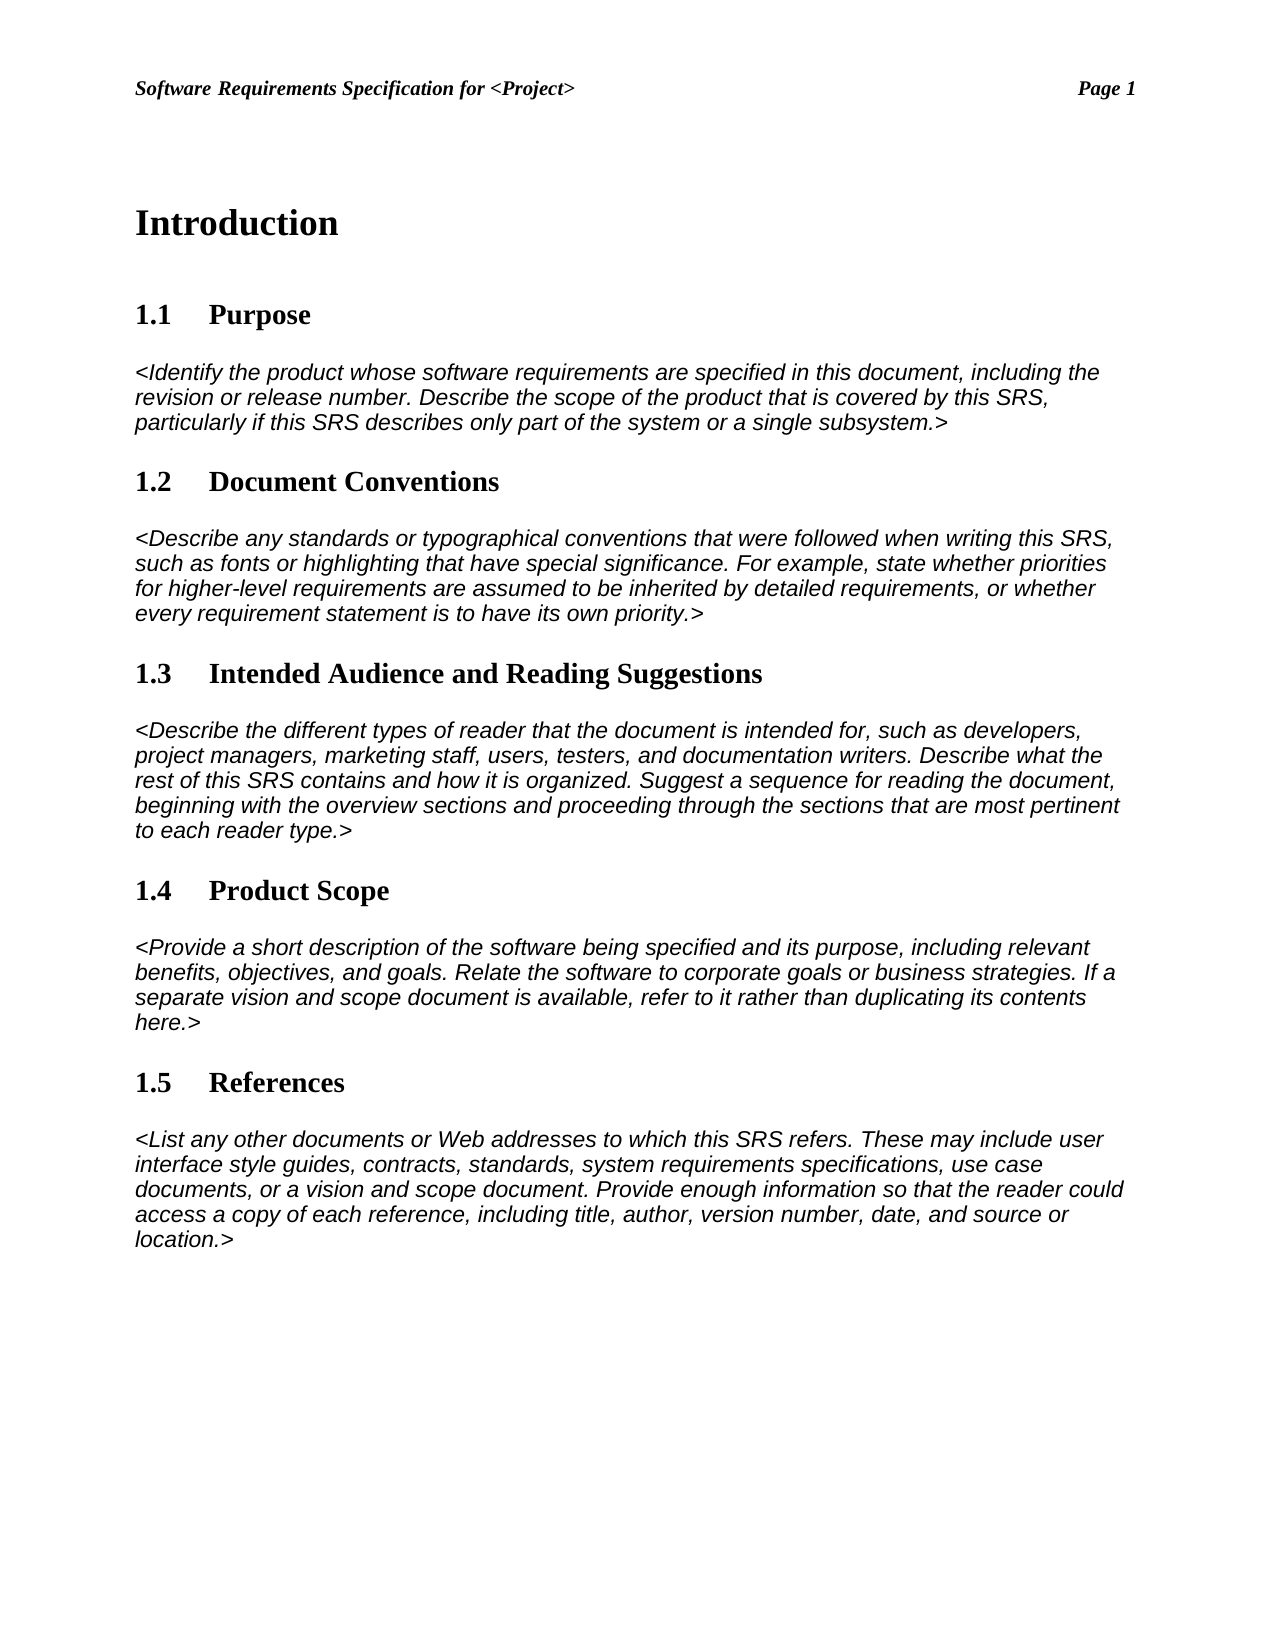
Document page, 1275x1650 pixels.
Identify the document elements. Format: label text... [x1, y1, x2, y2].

subtitle Intended Audience and Reading Suggestions [135, 656, 1140, 689]
subtitle Introduction [135, 200, 1140, 243]
text <List any other documents or Web addresses to which this SRS refers. These may include user interface style guides, contracts, standards, system requirements specifications, use case documents, or a vision and scope document. Provide enough information so that the reader could access a copy of each reference, including title, author, version number, date, and source or location.> [135, 1127, 1140, 1252]
text <Provide a short description of the software being specified and its purpose, including relevant benefits, objectives, and goals. Relate the software to corporate goals or business strategies. If a separate vision and scope document is available, refer to it rather than duplicating its contents here.> [135, 936, 1140, 1036]
text <Describe any standards or typographical conventions that were followed when writing this SRS, such as fonts or highlighting that have special significance. For example, state whether priorities for higher-level requirements are assumed to be inherited by detailed requirements, or whether every requirement statement is to have its own priority.> [135, 527, 1140, 627]
subtitle Product Scope [135, 873, 1140, 906]
text <Describe the different types of reader that the document is intended for, such as developers, project managers, marketing staff, users, testers, and documentation writers. Describe what the rest of this SRS contains and how it is organized. Suggest a sequence for reading the document, beginning with the overview sections and proceeding through the sections that are most pertinent to each reader type.> [135, 719, 1140, 844]
subtitle References [135, 1065, 1140, 1098]
subtitle Document Conventions [135, 464, 1140, 498]
subtitle Purpose [135, 297, 1140, 331]
text <Identify the product whose software requirements are specified in this document, including the revision or release number. Describe the scope of the product that is covered by this SRS, particularly if this SRS describes only part of the system or a single subsystem.> [135, 360, 1140, 435]
